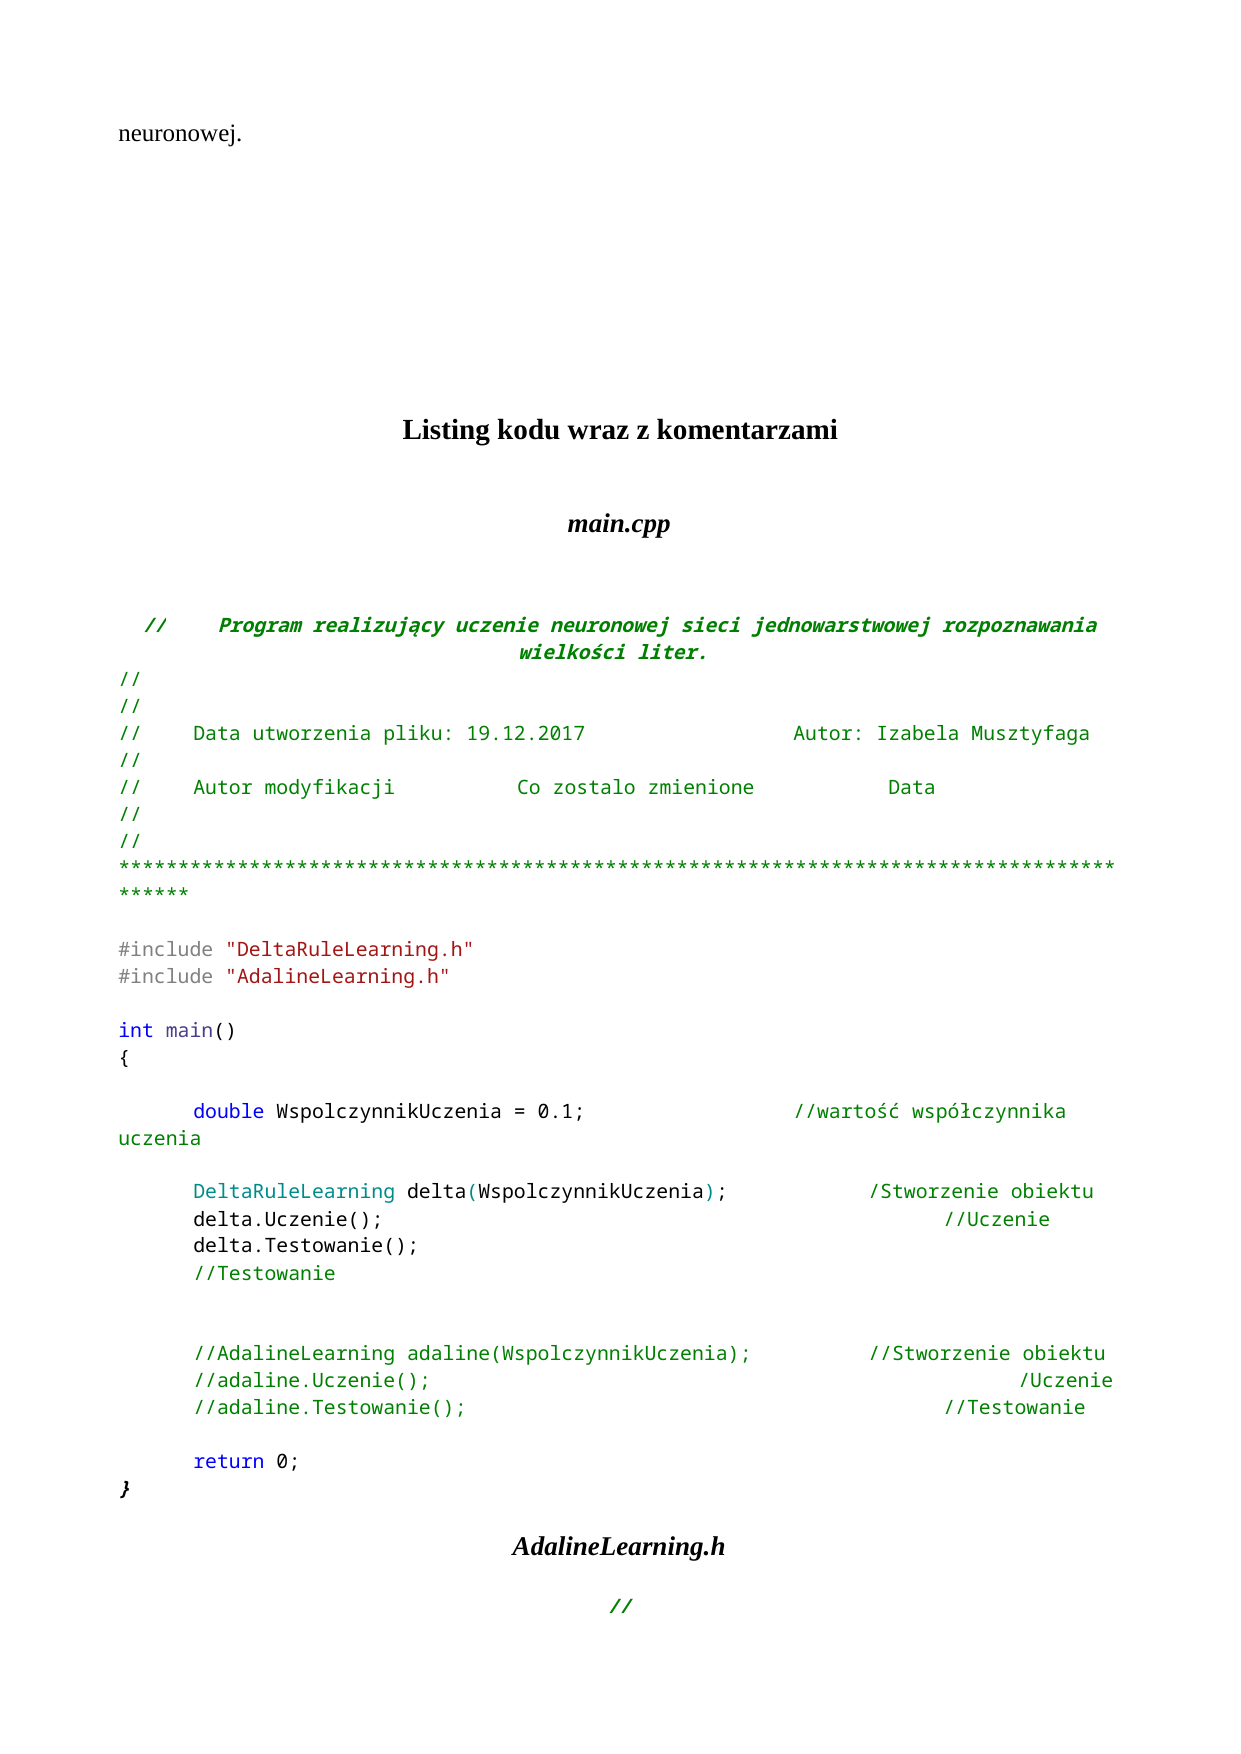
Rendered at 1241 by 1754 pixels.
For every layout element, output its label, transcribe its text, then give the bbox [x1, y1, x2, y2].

text // [118, 746, 1122, 773]
text // [118, 665, 1122, 692]
text #include "DeltaRuleLearning.h" [118, 935, 1122, 962]
text return 0; } [118, 1448, 1122, 1502]
text delta.Uczenie(); //Uczenie [118, 1205, 1122, 1232]
text // [118, 1593, 1122, 1619]
text //adaline.Uczenie(); /Uczenie [118, 1367, 1122, 1394]
text AdalineLearning.h [118, 1530, 1122, 1561]
text // [118, 692, 1122, 719]
text //****************************************************************************************** [118, 827, 1122, 908]
text // Autor modyfikacji Co zostalo zmienione Data [118, 773, 1122, 800]
text // [118, 800, 1122, 827]
text int main() [118, 1016, 1122, 1043]
text delta.Testowanie(); //Testowanie [118, 1232, 1122, 1286]
text main.cpp [118, 507, 1122, 539]
text DeltaRuleLearning delta(WspolczynnikUczenia); /Stworzenie obiektu [118, 1178, 1122, 1205]
text #include "AdalineLearning.h" [118, 962, 1122, 989]
text Listing kodu wraz z komentarzami [118, 412, 1122, 486]
text neuronowej. [118, 118, 1122, 147]
text // Program realizujący uczenie neuronowej sieci jednowarstwowej rozpoznawania wielkości liter. [118, 611, 1122, 665]
text // Data utworzenia pliku: 19.12.2017 Autor: Izabela Musztyfaga [118, 719, 1122, 746]
text //AdalineLearning adaline(WspolczynnikUczenia); //Stworzenie obiektu [118, 1340, 1122, 1367]
text //adaline.Testowanie(); //Testowanie [118, 1394, 1122, 1421]
text { [118, 1043, 1122, 1070]
text double WspolczynnikUczenia = 0.1; //wartość współczynnika uczenia [118, 1097, 1122, 1151]
